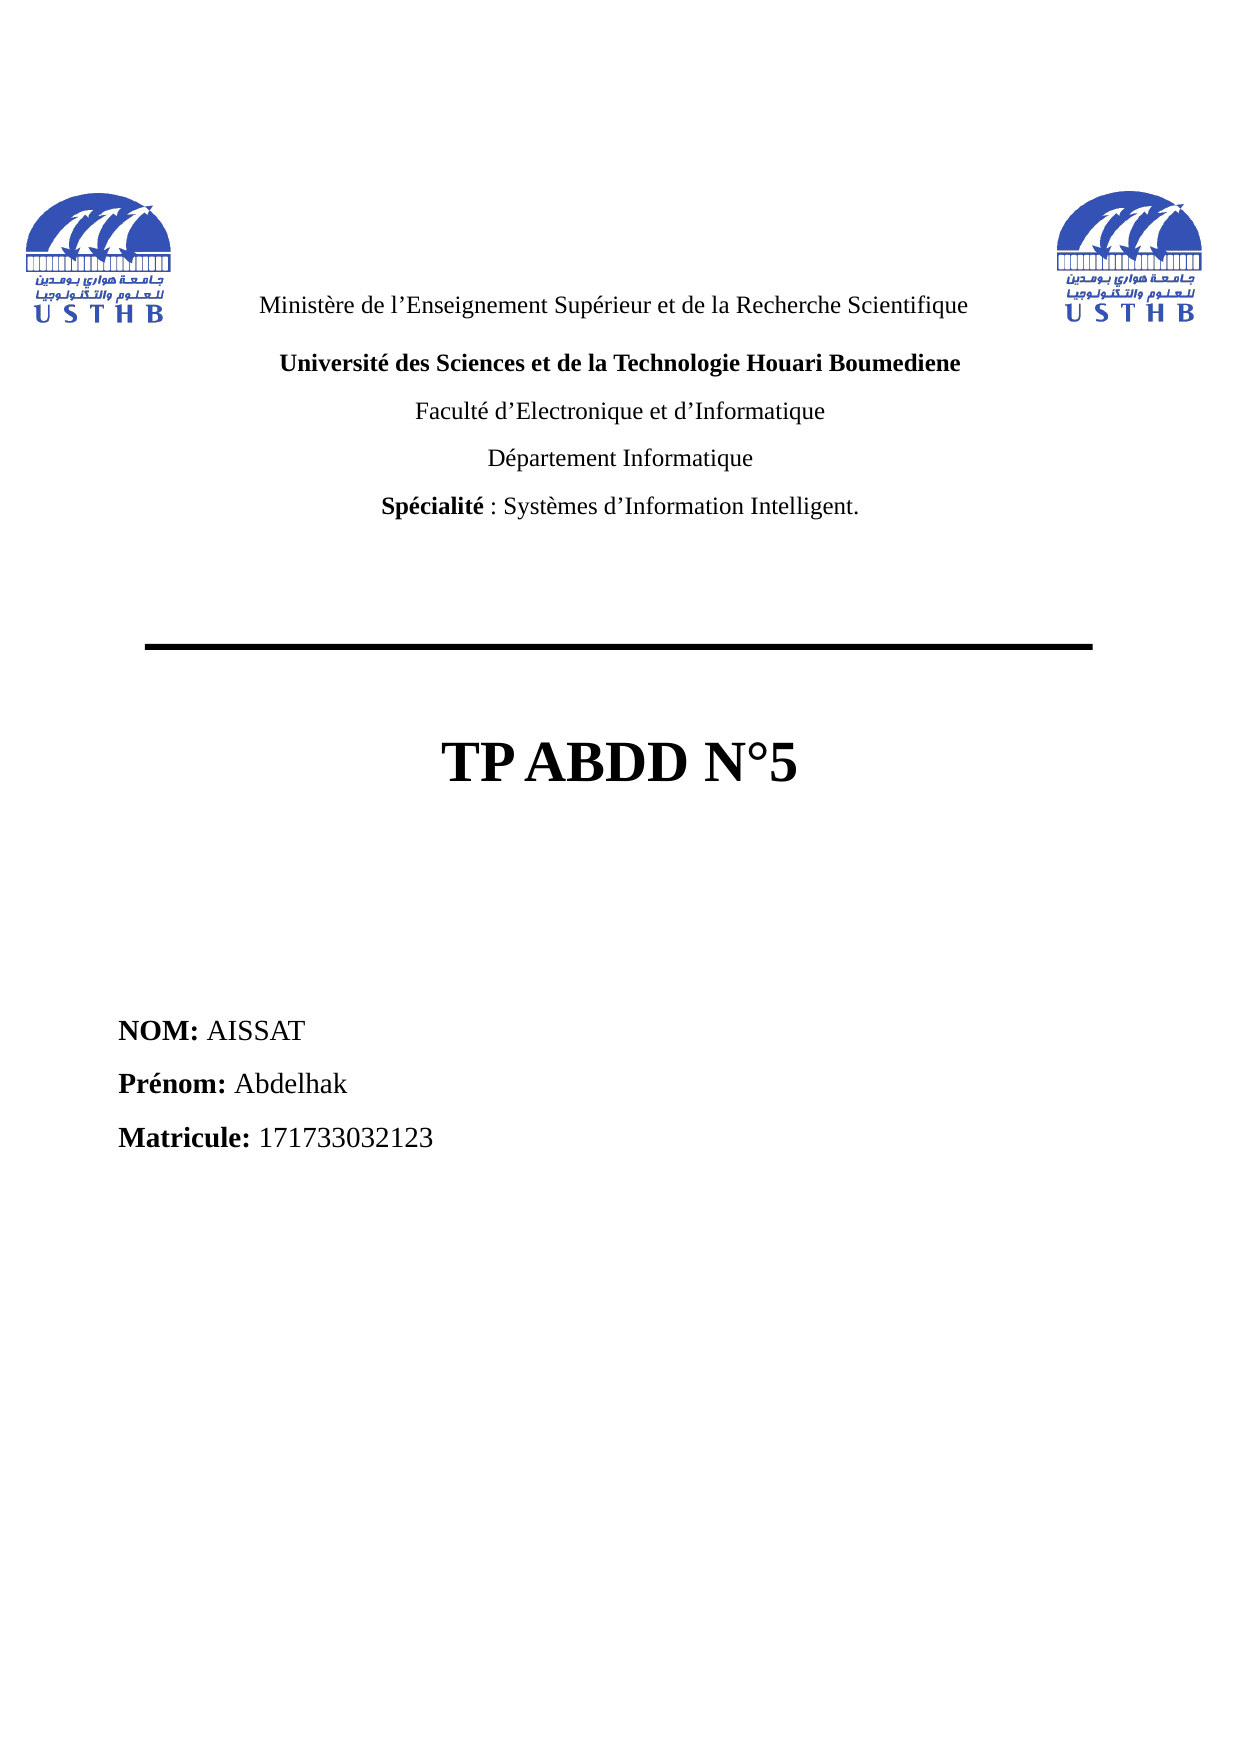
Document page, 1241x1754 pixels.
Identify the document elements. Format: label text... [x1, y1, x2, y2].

picture [19, 178, 177, 335]
text NOM: AISSAT [118, 1013, 1122, 1047]
text Prénom: Abdelhak [118, 1067, 1122, 1100]
text Spécialité : Systèmes d’Information Intelligent. [118, 491, 1122, 520]
text Université des Sciences et de la Technologie Houari Boumediene [118, 348, 1122, 377]
text Ministère de l’Enseignement Supérieur et de la Recherche Scientifique [177, 291, 1051, 319]
picture [1051, 176, 1208, 334]
title TP ABDD N°5 [118, 727, 1122, 794]
text Département Informatique [118, 443, 1122, 472]
text Faculté d’Electronique et d’Informatique [118, 396, 1122, 424]
text Matricule: 171733032123 [118, 1120, 1122, 1153]
